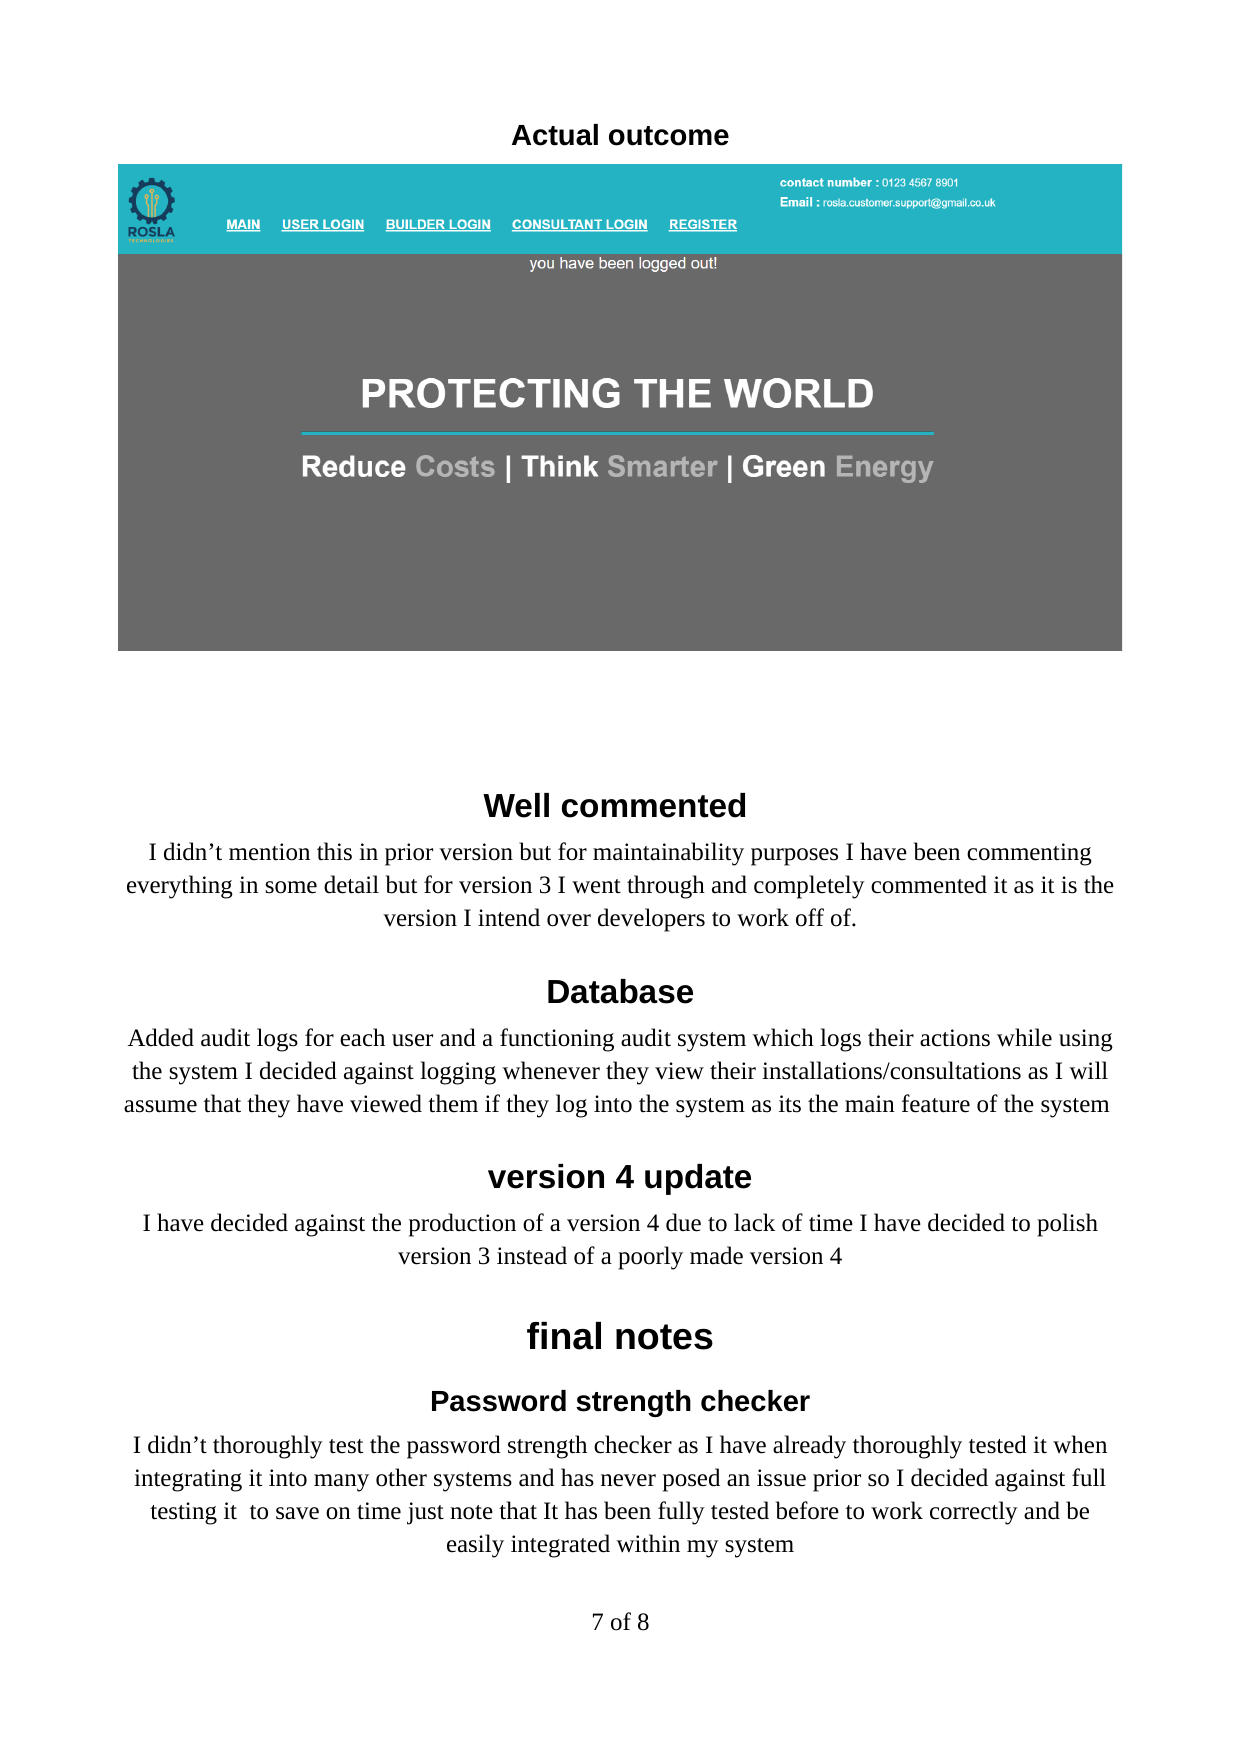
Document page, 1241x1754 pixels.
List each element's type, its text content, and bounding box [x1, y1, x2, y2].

subtitle Database [118, 972, 1122, 1010]
text I didn’t mention this in prior version but for maintainability purposes I have been commenting everything in some detail but for version 3 I went through and completely commented it as it is the version I intend over developers to work off of. [118, 837, 1122, 932]
subtitle final notes [118, 1314, 1122, 1357]
picture [118, 164, 1123, 651]
text I have decided against the production of a version 4 due to lack of time I have decided to polish version 3 instead of a poorly made version 4 [118, 1208, 1122, 1270]
text Added audit logs for each user and a functioning audit system which logs their actions while using the system I decided against logging whenever they view their installations/consultations as I will assume that they have viewed them if they log into the system as its the main feature of the system [118, 1023, 1122, 1118]
text I didn’t thoroughly test the password strength checker as I have already thoroughly tested it when integrating it into many other systems and has never posed an issue prior so I decided against full testing it to save on time just note that It has been fully tested before to work correctly and be easily integrated within my system [118, 1430, 1122, 1558]
subtitle Well commented [118, 786, 1122, 825]
subtitle Actual outcome [118, 118, 1122, 152]
subtitle Password strength checker [118, 1384, 1122, 1418]
subtitle version 4 update [118, 1157, 1122, 1196]
